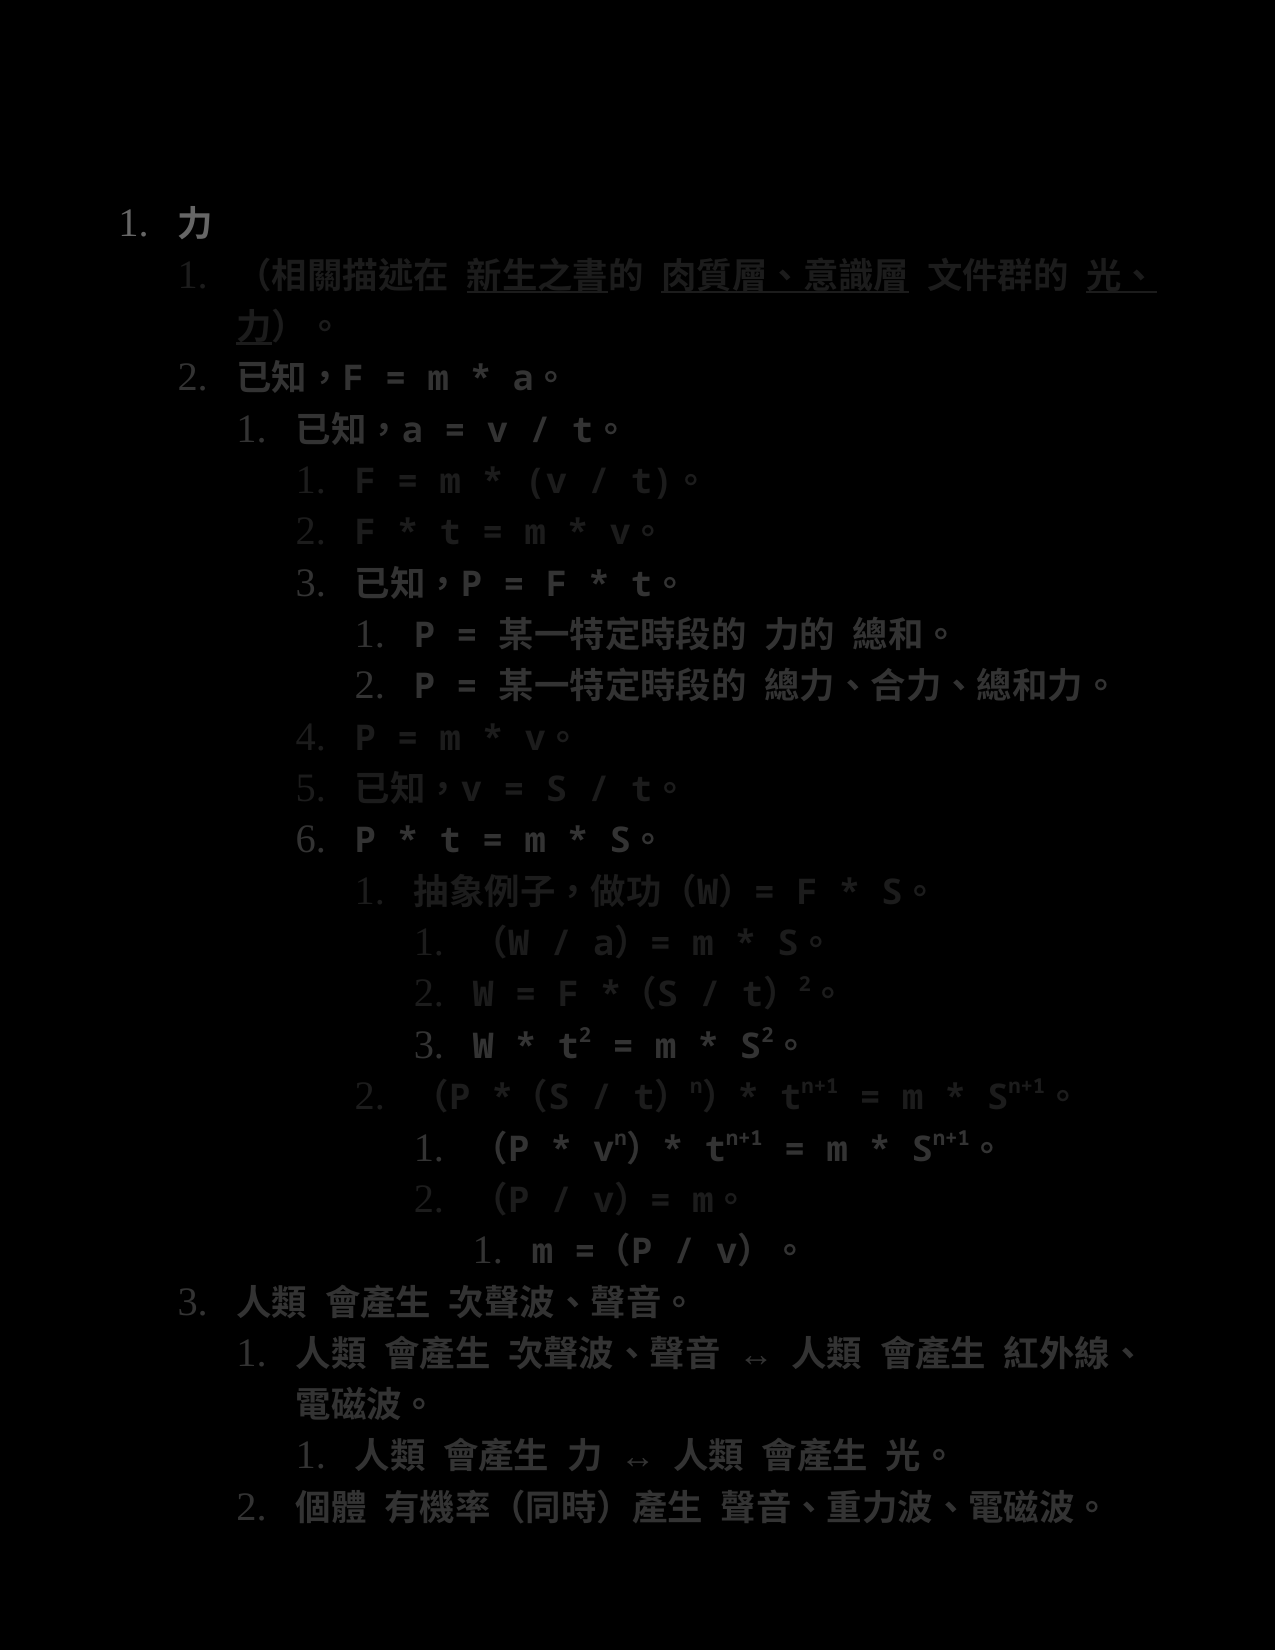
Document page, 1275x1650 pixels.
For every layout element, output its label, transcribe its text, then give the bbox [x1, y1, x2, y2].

list （W / a）= m * S。 [413, 914, 1157, 966]
list P = 某一特定時段的 總力、合力、總和力。 [354, 658, 1157, 709]
list m =（P / v）。 [472, 1223, 1157, 1274]
list 已知，F = m * a。 [177, 349, 1157, 401]
list 已知，P = F * t。 [295, 555, 1157, 606]
list （P / v）= m。 [413, 1171, 1157, 1223]
list 已知，a = v / t。 [236, 401, 1157, 452]
list （P * vn）* tn+1 = m * Sn+1。 [413, 1120, 1157, 1171]
list 人類 會產生 力 ↔ 人類 會產生 光。 [295, 1428, 1157, 1479]
list P * t = m * S。 [295, 812, 1157, 863]
list 個體 有機率（同時）產生 聲音、重力波、電磁波。 [236, 1479, 1157, 1530]
list W * t2 = m * S2。 [413, 1017, 1157, 1068]
list （相關描述在 新生之書的 肉質層、意識層 文件群的 光、力）。 [177, 247, 1157, 349]
list F = m * (v / t)。 [295, 452, 1157, 504]
list 已知，v = S / t。 [295, 760, 1157, 812]
list （P *（S / t）n）* tn+1 = m * Sn+1。 [354, 1068, 1157, 1120]
list 人類 會產生 次聲波、聲音。 [177, 1274, 1157, 1325]
list 人類 會產生 次聲波、聲音 ↔ 人類 會產生 紅外線、電磁波。 [236, 1325, 1157, 1428]
list P = m * v。 [295, 709, 1157, 760]
list P = 某一特定時段的 力的 總和。 [354, 606, 1157, 658]
list W = F *（S / t）2。 [413, 966, 1157, 1017]
list 力 [118, 196, 1157, 247]
list F * t = m * v。 [295, 504, 1157, 555]
list 抽象例子，做功（W）= F * S。 [354, 863, 1157, 914]
